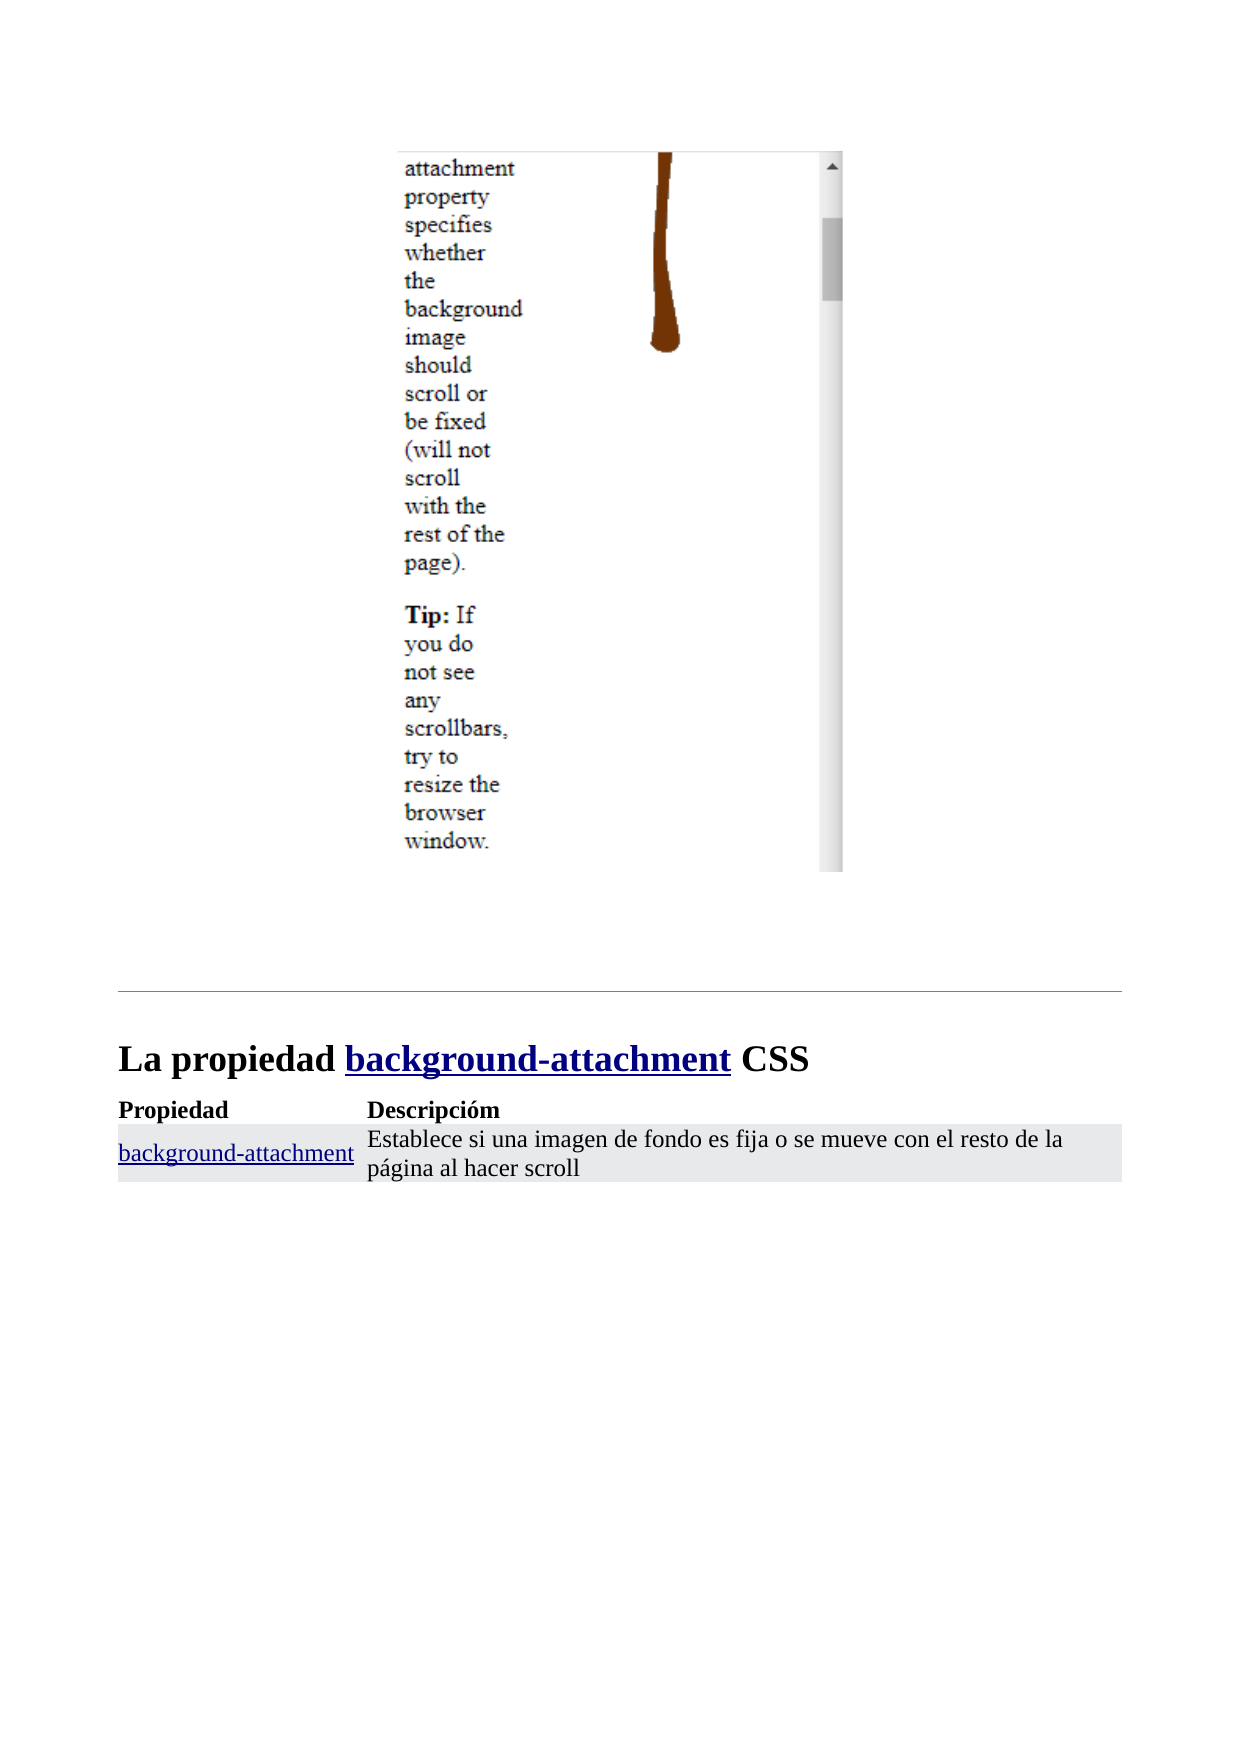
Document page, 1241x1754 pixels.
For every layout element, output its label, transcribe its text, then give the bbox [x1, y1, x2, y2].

table_cell Establece si una imagen de fondo es fija o se mueve con el resto de la página al hacer scroll [367, 1124, 1122, 1182]
table_cell background-attachment [118, 1124, 367, 1182]
subtitle La propiedad background-attachment CSS [118, 1037, 1122, 1080]
picture [397, 151, 843, 872]
table_header Descripcióm [367, 1095, 1122, 1124]
table_header Propiedad [118, 1095, 367, 1124]
